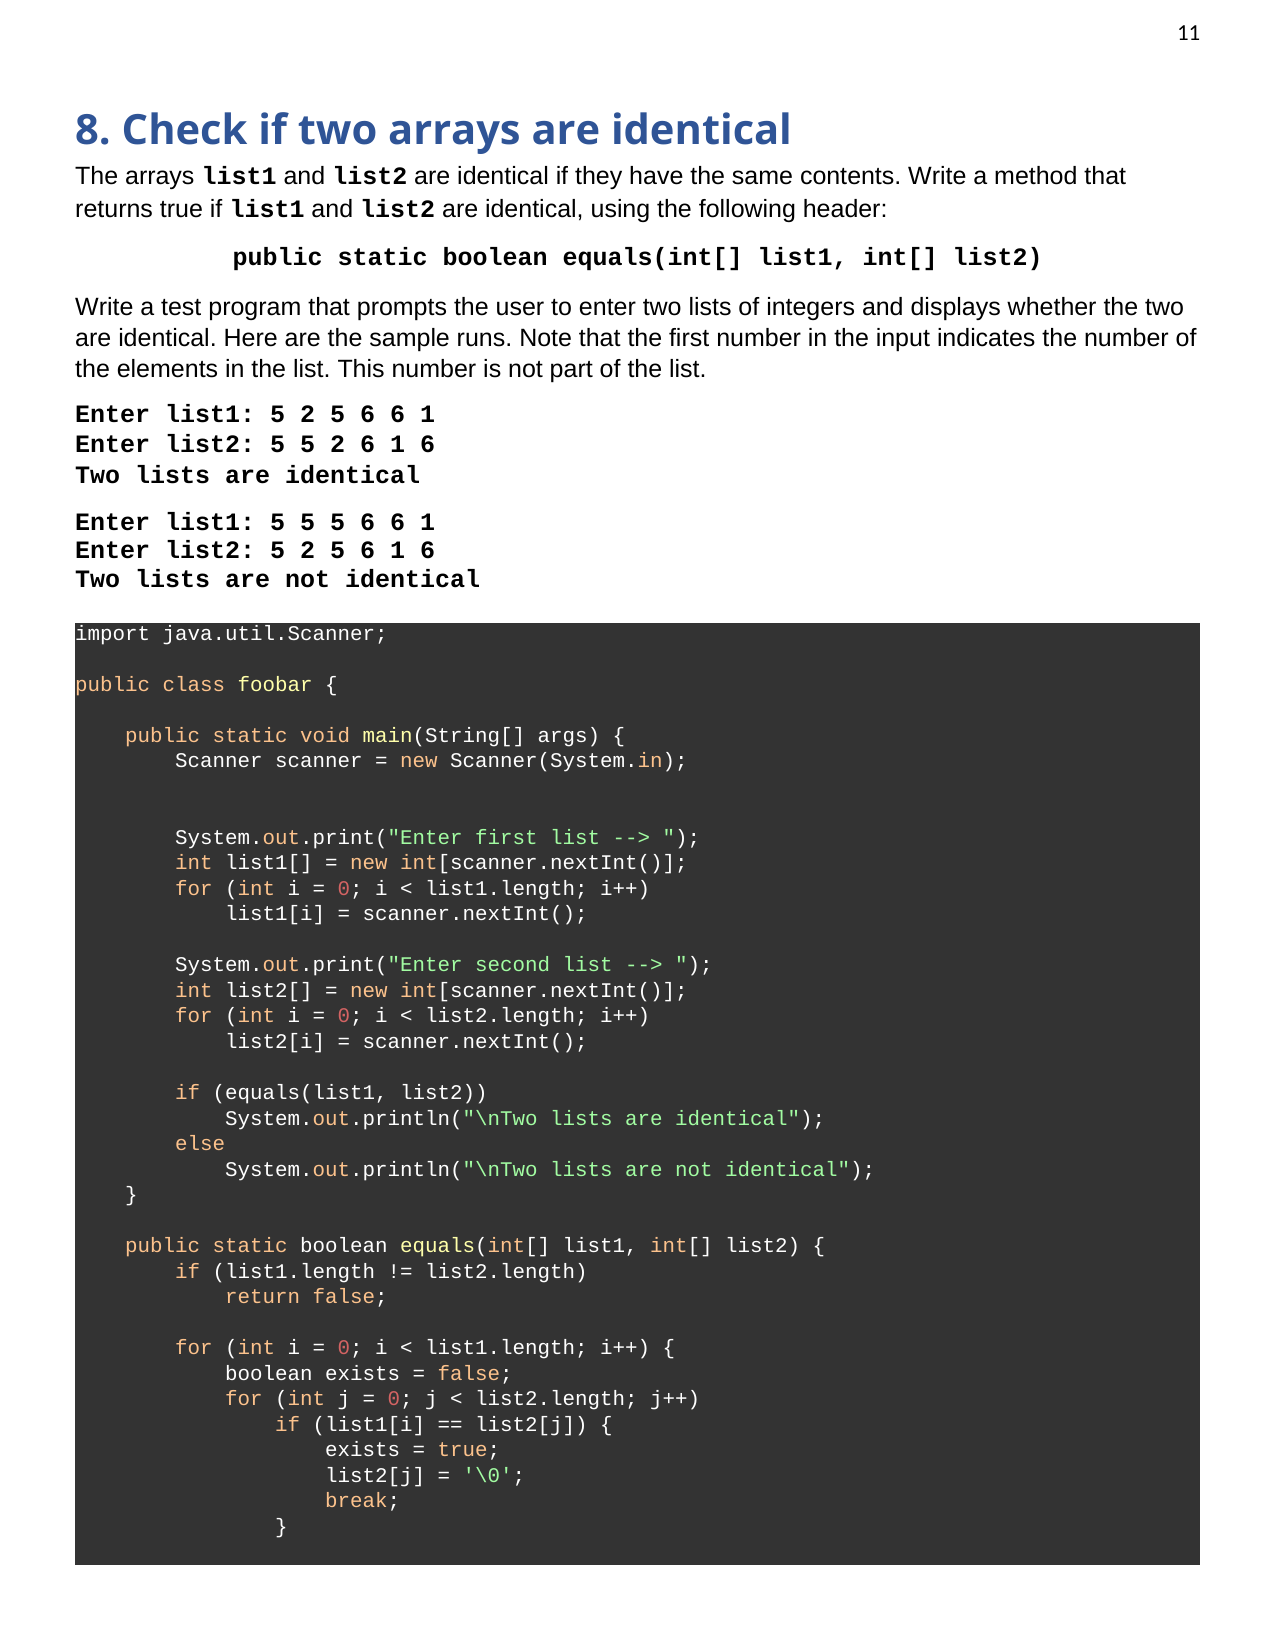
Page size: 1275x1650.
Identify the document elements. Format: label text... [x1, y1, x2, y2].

text } [75, 1516, 1200, 1539]
text list2[i] = scanner.nextInt(); [75, 1031, 1200, 1055]
text for (int i = 0; i < list1.length; i++) { [75, 1337, 1200, 1361]
text for (int j = 0; j < list2.length; j++) [75, 1388, 1200, 1412]
text list1[i] = scanner.nextInt(); [75, 903, 1200, 927]
text Enter list1: 5 5 5 6 6 1 Enter list2: 5 2 5 6 1 6 Two lists are not identical [75, 510, 1200, 595]
text int list1[] = new int[scanner.nextInt()]; [75, 852, 1200, 876]
text Write a test program that prompts the user to enter two lists of integers and displays whether the two are identical. Here are the sample runs. Note that the first number in the input indicates the number of the elements in the list. This number is not part of the list. [75, 292, 1200, 382]
text exists = true; [75, 1439, 1200, 1463]
text public class foobar { [75, 674, 1200, 697]
text for (int i = 0; i < list1.length; i++) [75, 878, 1200, 902]
text return false; [75, 1286, 1200, 1310]
text } [75, 1184, 1200, 1208]
text public static boolean equals(int[] list1, int[] list2) { [75, 1235, 1200, 1259]
text System.out.print("Enter second list --> "); [75, 954, 1200, 978]
subtitle 8. Check if two arrays are identical [75, 100, 1200, 157]
text if (list1.length != list2.length) [75, 1261, 1200, 1284]
text boolean exists = false; [75, 1363, 1200, 1386]
text if (equals(list1, list2)) [75, 1082, 1200, 1106]
text public static boolean equals(int[] list1, int[] list2) [75, 244, 1200, 273]
text break; [75, 1490, 1200, 1514]
text System.out.print("Enter first list --> "); [75, 827, 1200, 851]
text Enter list1: 5 2 5 6 6 1 Enter list2: 5 5 2 6 1 6 Two lists are identical [75, 401, 1200, 491]
text list2[j] = '\0'; [75, 1465, 1200, 1488]
text public static void main(String[] args) { [75, 725, 1200, 748]
text System.out.println("\nTwo lists are not identical"); [75, 1159, 1200, 1182]
text if (list1[i] == list2[j]) { [75, 1414, 1200, 1437]
text for (int i = 0; i < list2.length; i++) [75, 1006, 1200, 1029]
text import java.util.Scanner; [75, 623, 1200, 646]
text System.out.println("\nTwo lists are identical"); [75, 1108, 1200, 1131]
text int list2[] = new int[scanner.nextInt()]; [75, 980, 1200, 1004]
text else [75, 1133, 1200, 1157]
text The arrays list1 and list2 are identical if they have the same contents. Write a method that returns true if list1 and list2 are identical, using the following header: [75, 161, 1200, 225]
text Scanner scanner = new Scanner(System.in); [75, 750, 1200, 774]
